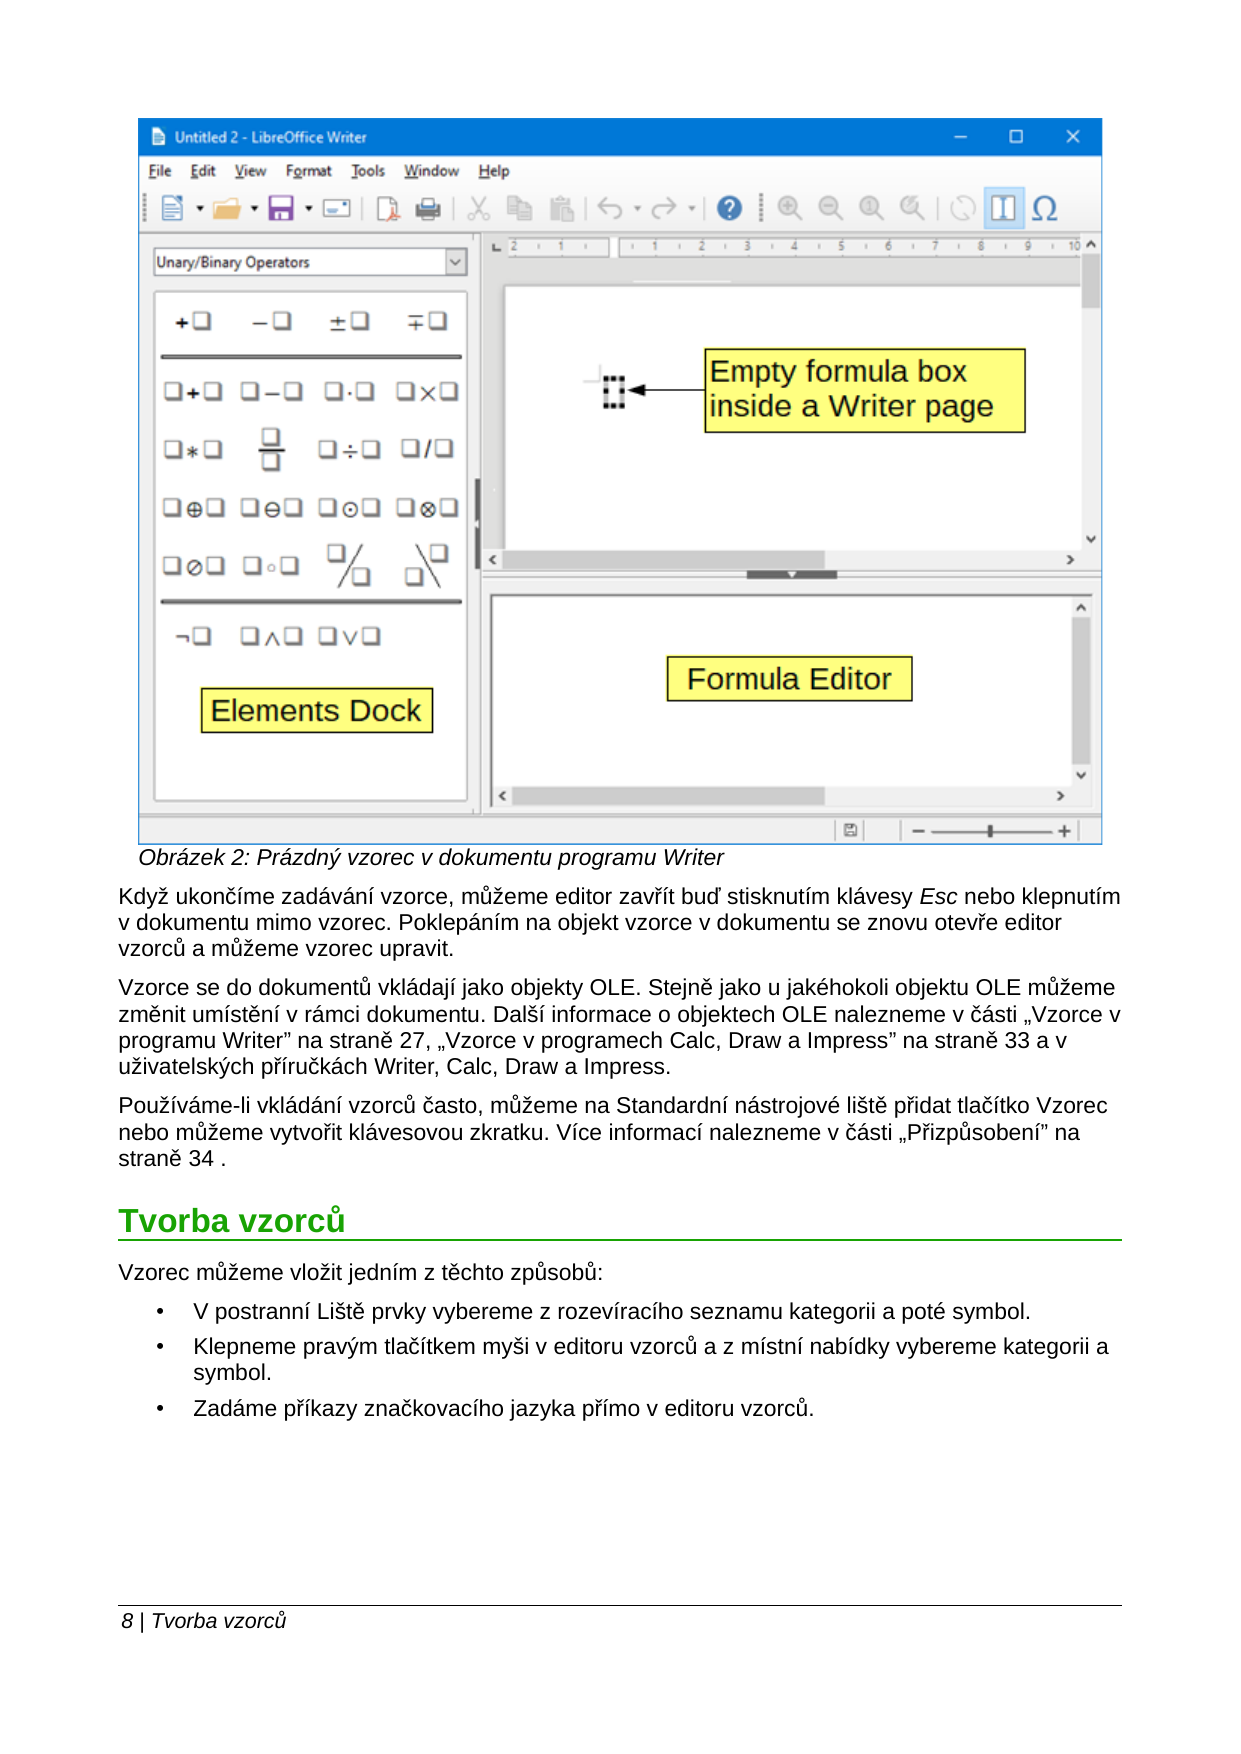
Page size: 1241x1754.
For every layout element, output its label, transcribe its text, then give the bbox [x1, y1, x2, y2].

list Zadáme příkazy značkovacího jazyka přímo v editoru vzorců. [156, 1394, 1122, 1421]
list Klepneme pravým tlačítkem myši v editoru vzorců a z místní nabídky vybereme kategorii a symbol. [156, 1333, 1122, 1386]
list V postranní Liště prvky vybereme z rozevíracího seznamu kategorii a poté symbol. [156, 1298, 1122, 1324]
text Vzorce se do dokumentů vkládají jako objekty OLE. Stejně jako u jakéhokoli objektu OLE můžeme změnit umístění v rámci dokumentu. Další informace o objektech OLE nalezneme v části „Vzorce ve Writeru” na straně 26, „Vzorce v Calc, Draw a Impress” na straně 32 a v uživatelských příručkách Writer, Calc, Draw a Impress. [118, 974, 1122, 1079]
text Vzorec můžeme vložit jedním z těchto způsobů: [118, 1259, 1122, 1285]
text Obrázek 2: Prázdný vzorec v dokumentu programu Writer [138, 845, 1102, 871]
text Používáme-li vkládání vzorců často, můžeme na Standardní nástrojové liště přidat tlačítko Vzorec nebo můžeme vytvořit klávesovou zkratku. Více informací nalezneme v části „Přizpůsobení” na straně 33 . [118, 1092, 1122, 1171]
picture [138, 118, 1103, 845]
subtitle Tvorba vzorců [118, 1201, 1122, 1239]
text Když ukončíme zadávání vzorce, můžeme editor zavřít buď stisknutím klávesy Esc nebo klepnutím v dokumentu mimo vzorec. Poklepáním na objekt vzorce v dokumentu se znovu otevře editor vzorců a můžeme vzorec upravit. [118, 883, 1122, 962]
